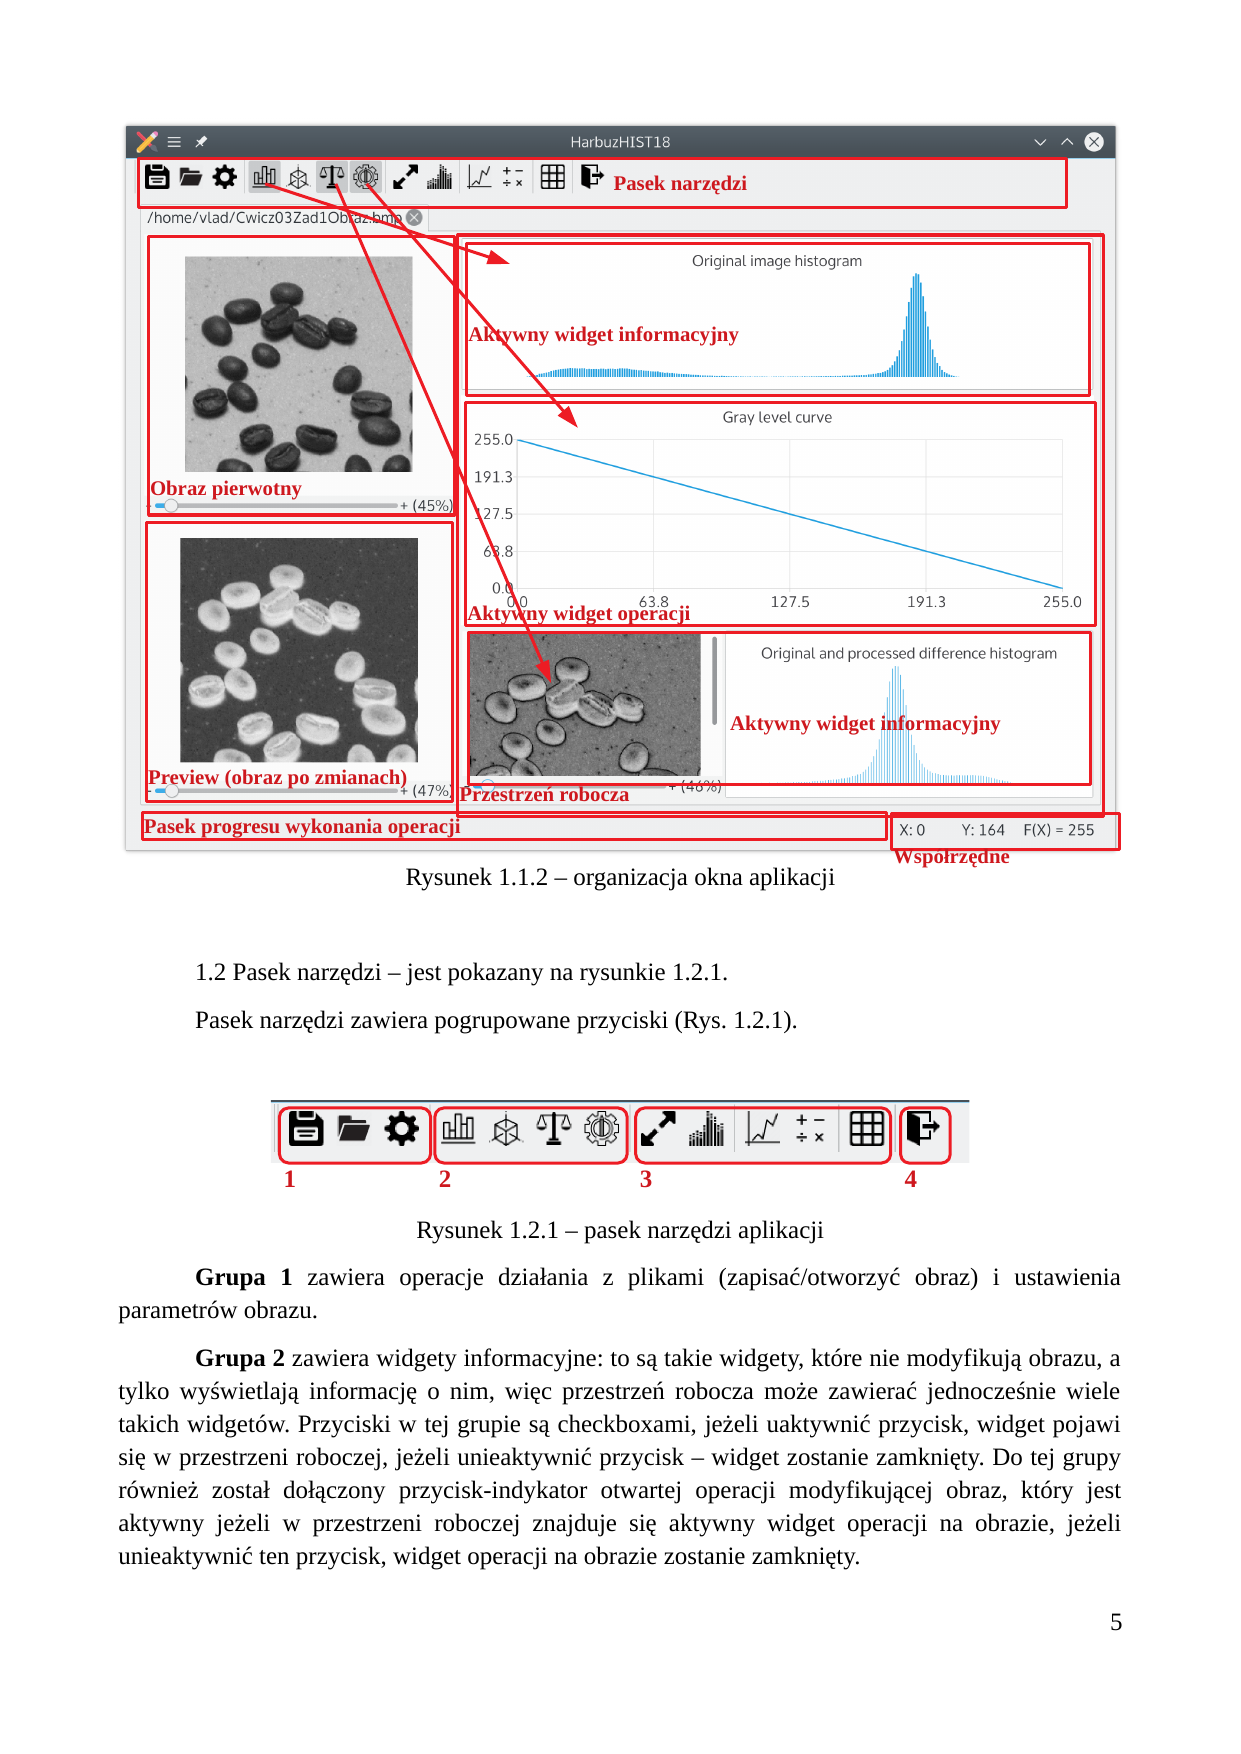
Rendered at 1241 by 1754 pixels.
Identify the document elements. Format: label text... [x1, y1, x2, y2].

picture [468, 305, 545, 394]
text 1.2 Pasek narzędzi – jest pokazany na rysunkie 1.2.1. [118, 957, 1122, 986]
picture [893, 815, 1118, 848]
picture [281, 1110, 429, 1161]
picture [459, 237, 1102, 815]
picture [150, 238, 453, 513]
picture [499, 332, 505, 340]
picture [459, 294, 551, 474]
picture [898, 851, 904, 858]
picture [351, 214, 408, 235]
picture [903, 1110, 948, 1161]
picture [417, 238, 453, 280]
picture [428, 1155, 437, 1163]
picture [470, 634, 1089, 783]
picture [910, 851, 944, 858]
picture [947, 851, 984, 858]
text Grupa 1 zawiera operacje działania z plikami (zapisać/otworzyć obraz) i ustawienia parametrów obrazu. [118, 1262, 1122, 1324]
picture [144, 814, 885, 838]
picture [350, 209, 400, 226]
picture [467, 404, 1094, 624]
text Pasek narzędzi zawiera pogrupowane przyciski (Rys. 1.2.1). [118, 1005, 1122, 1034]
picture [140, 160, 1065, 206]
picture [118, 118, 1123, 858]
picture [437, 1110, 625, 1161]
picture [270, 1100, 970, 1163]
picture [362, 238, 453, 449]
picture [467, 495, 523, 624]
text Rysunek 1.2.1 – pasek narzędzi aplikacji [118, 1215, 1122, 1244]
picture [468, 245, 1088, 394]
text Grupa 2 zawiera widgety informacyjne: to są takie widgety, które nie modyfikują obrazu, a tylko wyświetlają informację o nim, więc przestrzeń robocza może zawierać jednocześnie wiele takich widgetów. Przyciski w tej grupie są checkboxami, jeżeli uaktywnić przycisk, widget pojawi się w przestrzeni roboczej, jeżeli unieaktywnić przycisk – widget zostanie zamknięty. Do tej grupy również został dołączony przycisk-indykator otwartej operacji modyfikującej obraz, który jest aktywny jeżeli w przestrzeni roboczej znajduje się aktywny widget operacji na obrazie, jeżeli unieaktywnić ten przycisk, widget operacji na obrazie zostanie zamknięty. [118, 1343, 1122, 1570]
picture [439, 238, 453, 243]
text Rysunek 1.1.2 – organizacja okna aplikacji [118, 858, 1122, 891]
picture [459, 250, 465, 293]
picture [638, 1110, 889, 1161]
